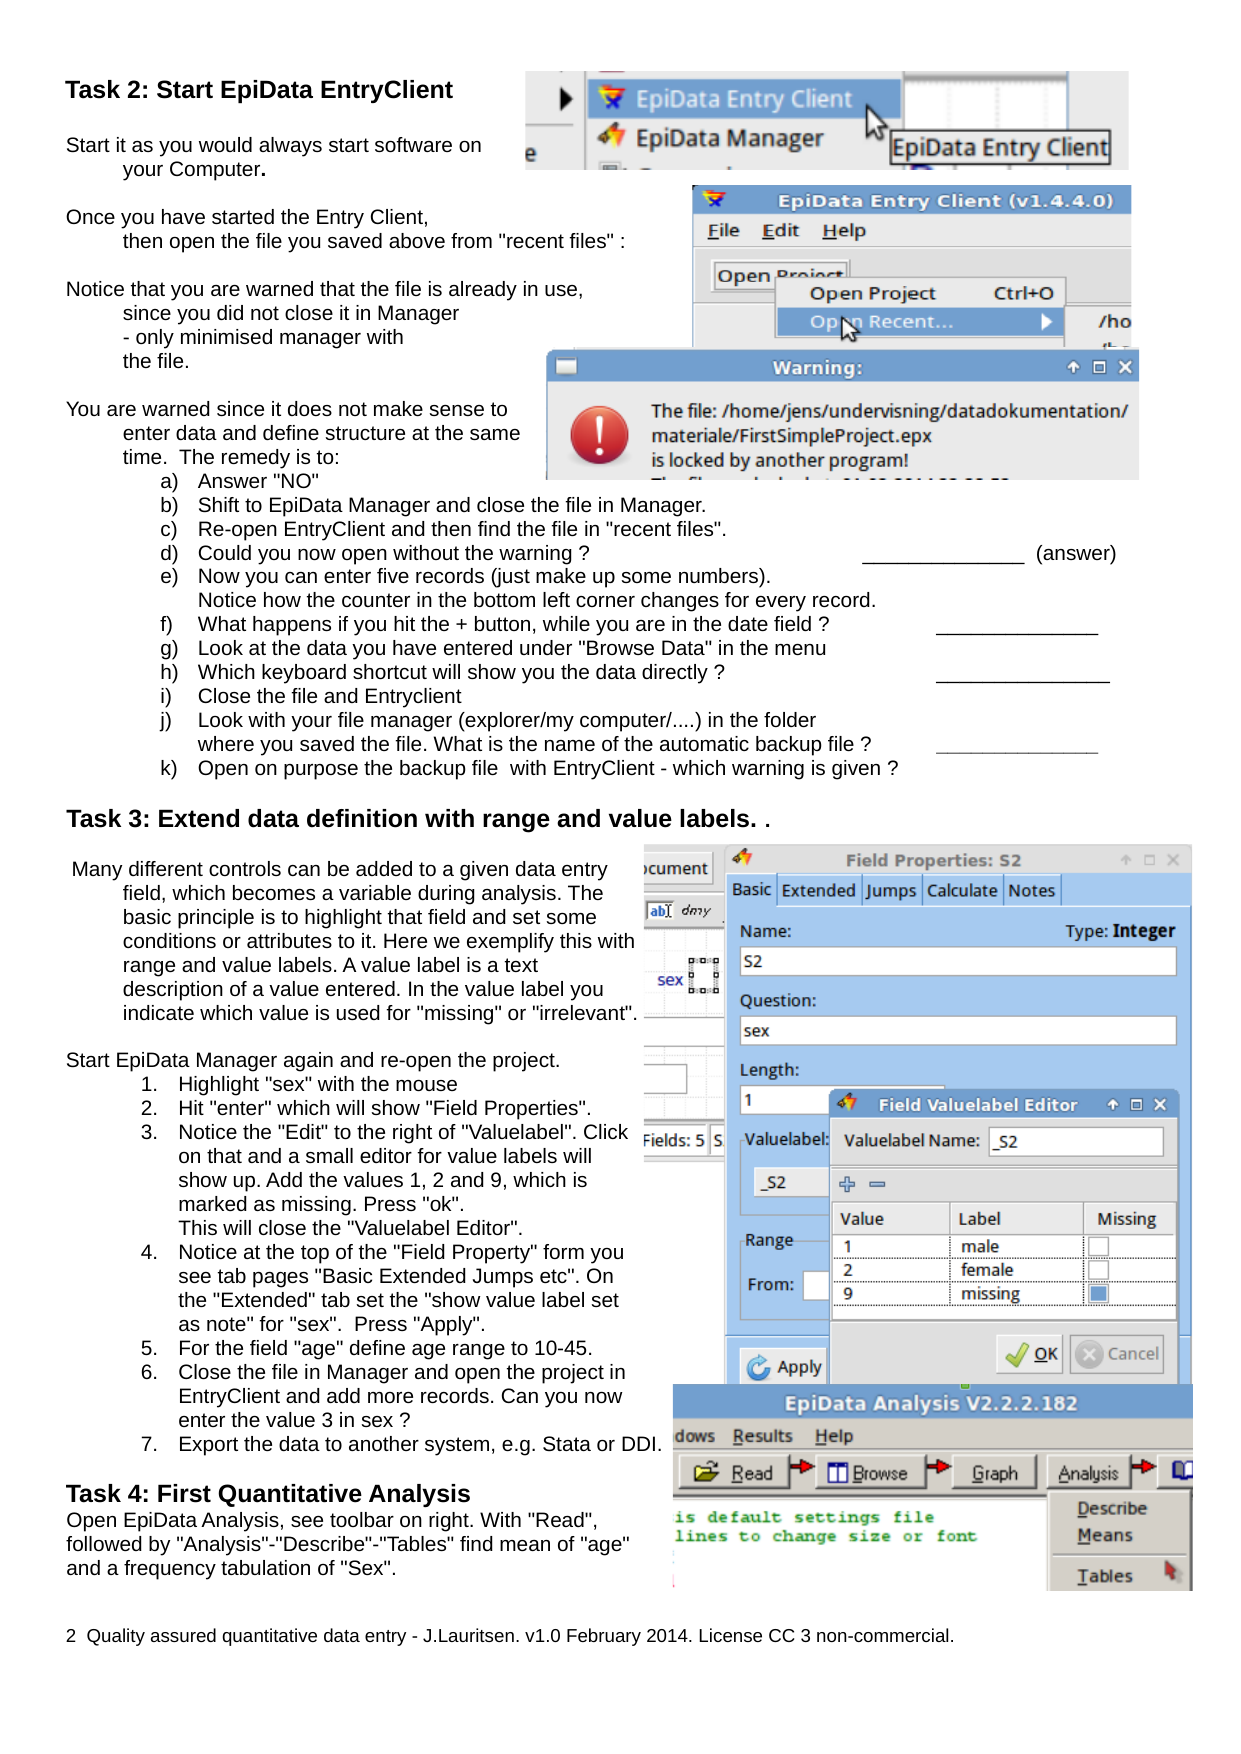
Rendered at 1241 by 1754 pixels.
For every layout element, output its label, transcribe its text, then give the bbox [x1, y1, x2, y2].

text Task 4: First Quantitative Analysis [66, 1479, 672, 1508]
list For the field "age" define age range to 10-45. [141, 1336, 643, 1360]
list Open on purpose the backup file with EntryClient - which warning is given ? [160, 756, 1121, 780]
text Start EpiData Manager again and re-open the project. [66, 1048, 643, 1072]
text Many different controls can be added to a given data entry field, which becomes a variable during analysis. The basic principle is to highlight that field and set some conditions or attributes to it. Here we exemplify this with range and value labels. A value label is a text description of a value entered. In the value label you indicate which value is used for "missing" or "irrelevant". [66, 857, 643, 1024]
list Hit "enter" which will show "Field Properties". [141, 1096, 643, 1120]
list Answer "NO" [160, 468, 1121, 492]
list Re-open EntryClient and then find the file in "recent files". [160, 516, 1121, 540]
list Notice at the top of the "Field Property" form you see tab pages "Basic Extended Jumps etc". On the "Extended" tab set the "show value label set as note" for "sex". Press "Apply". [141, 1240, 643, 1336]
list Which keyboard shortcut will show you the data directly ? _______________ [160, 660, 1121, 684]
text Notice that you are warned that the file is already in use, since you did not close it in Manager - only minimised manager with the file. [66, 277, 692, 373]
list Close the file and Entryclient [160, 684, 1121, 708]
list Look with your file manager (explorer/my computer/....) in the folder where you saved the file. What is the name of the automatic backup file ? ______________ [160, 708, 1121, 756]
text Open EpiData Analysis, see toolbar on right. With "Read", followed by "Analysis"-"Describe"-"Tables" find mean of "age" and a frequency tabulation of "Sex". [66, 1508, 672, 1580]
picture [525, 71, 1129, 170]
list Look at the data you have entered under "Browse Data" in the menu [160, 636, 1121, 660]
list Now you can enter five records (just make up some numbers). Notice how the counter in the bottom left corner changes for every record. [160, 564, 1121, 612]
list What happens if you hit the + button, while you are in the date field ? ______________ [160, 612, 1121, 636]
subtitle Task 2: Start EpiData EntryClient [65, 76, 525, 104]
text You are warned since it does not make sense to enter data and define structure at the same time. The remedy is to: [66, 397, 545, 468]
list Notice the "Edit" to the right of "Valuelabel". Click on that and a small editor for value labels will show up. Add the values 1, 2 and 9, which is marked as missing. Press "ok". This will close the "Valuelabel Editor". [141, 1120, 643, 1240]
picture [545, 185, 1140, 480]
list Could you now open without the warning ? ______________ (answer) [160, 540, 1121, 564]
list Highlight "sex" with the mouse [141, 1072, 643, 1096]
text Once you have started the Entry Client, then open the file you saved above from "recent files" : [66, 205, 692, 253]
list Shift to EpiData Manager and close the file in Manager. [160, 492, 1121, 516]
subtitle Task 3: Extend data definition with range and value labels. . [66, 804, 1121, 833]
picture [643, 843, 1193, 1591]
list Close the file in Manager and open the project in EntryClient and add more records. Can you now enter the value 3 in sex ? [141, 1360, 672, 1432]
text Start it as you would always start software on your Computer. [66, 133, 1121, 181]
list Export the data to another system, e.g. Stata or DDI. [141, 1432, 672, 1456]
